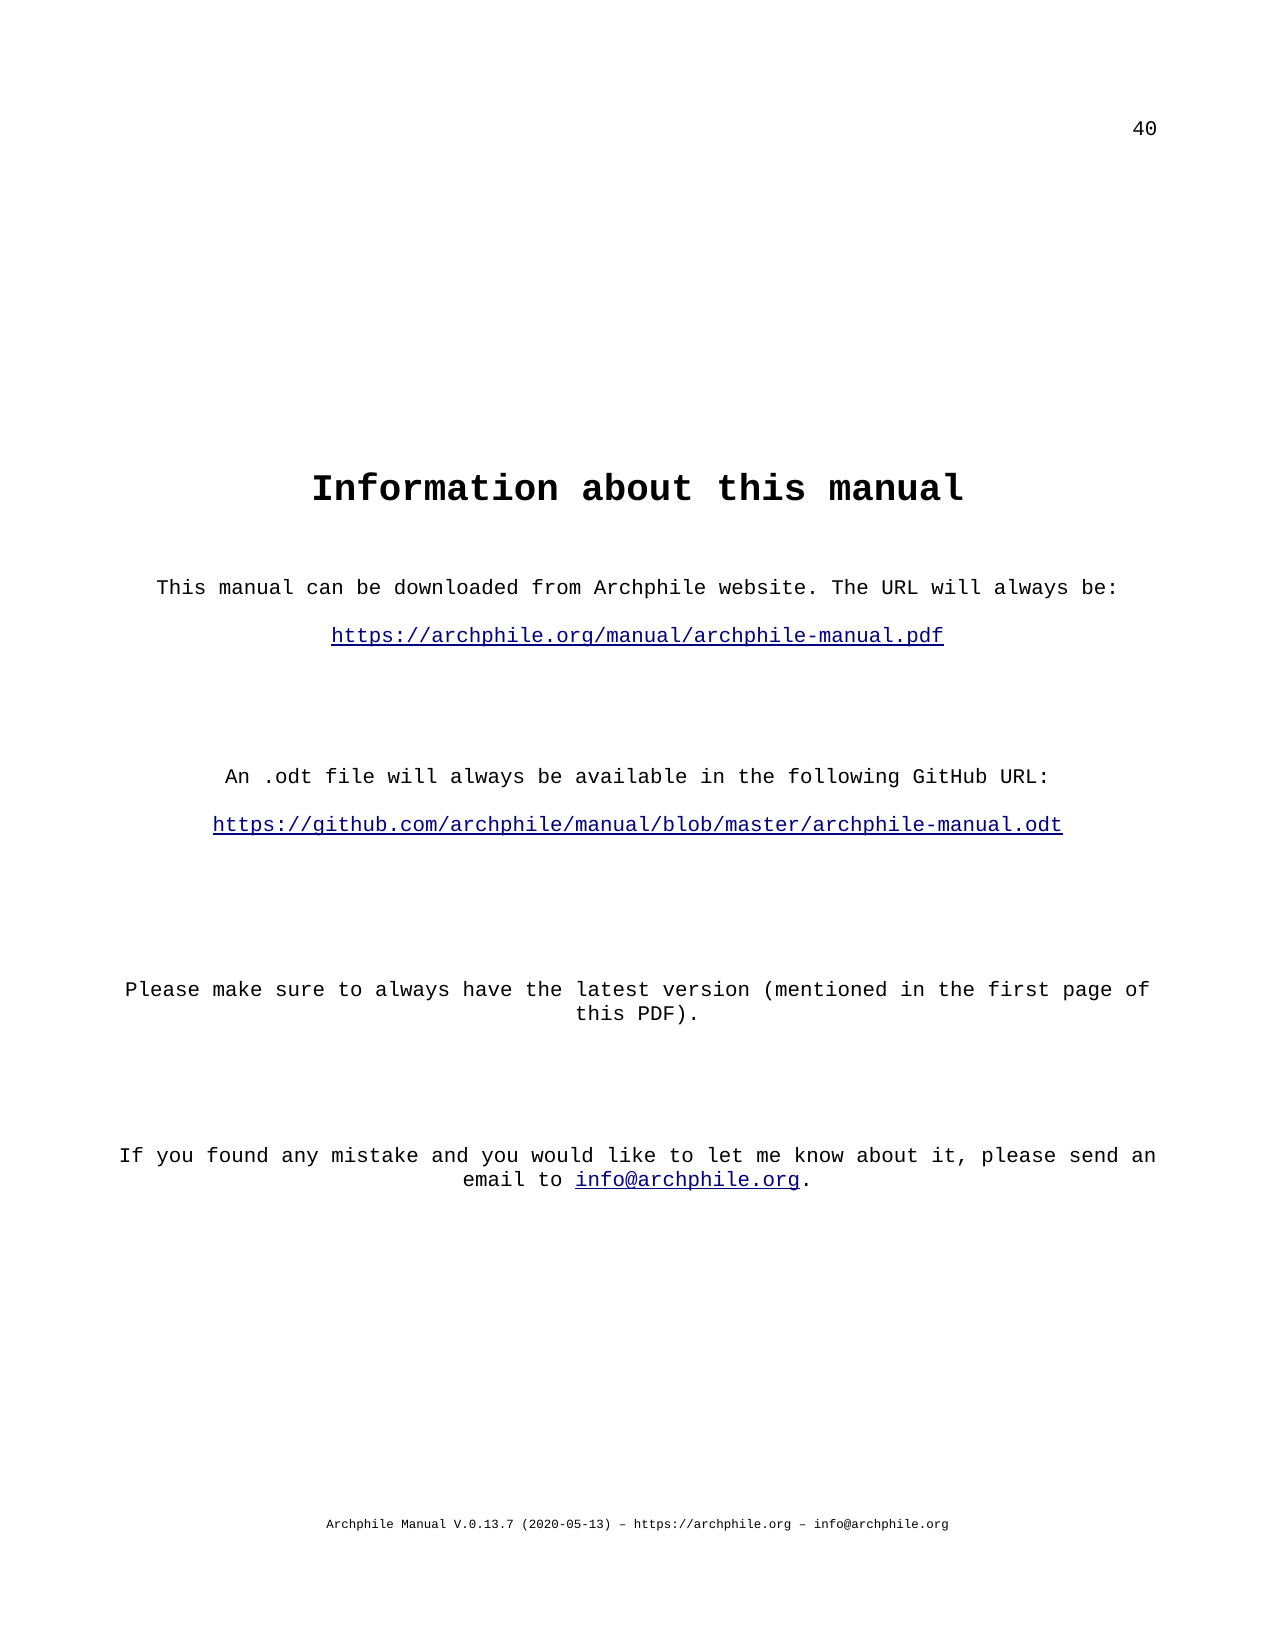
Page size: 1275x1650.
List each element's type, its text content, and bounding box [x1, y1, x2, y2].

text An .odt file will always be available in the following GitHub URL: [118, 767, 1157, 790]
text Information about this manual [118, 469, 1157, 511]
text This manual can be downloaded from Archphile website. The URL will always be: [118, 577, 1157, 601]
text https://github.com/archphile/manual/blob/master/archphile-manual.odt [118, 814, 1157, 837]
text https://archphile.org/manual/archphile-manual.pdf [118, 625, 1157, 648]
text Please make sure to always have the latest version (mentioned in the first page of this PDF). [118, 979, 1157, 1027]
text If you found any mistake and you would like to let me know about it, please send an email to info@archphile.org. [118, 1145, 1157, 1192]
